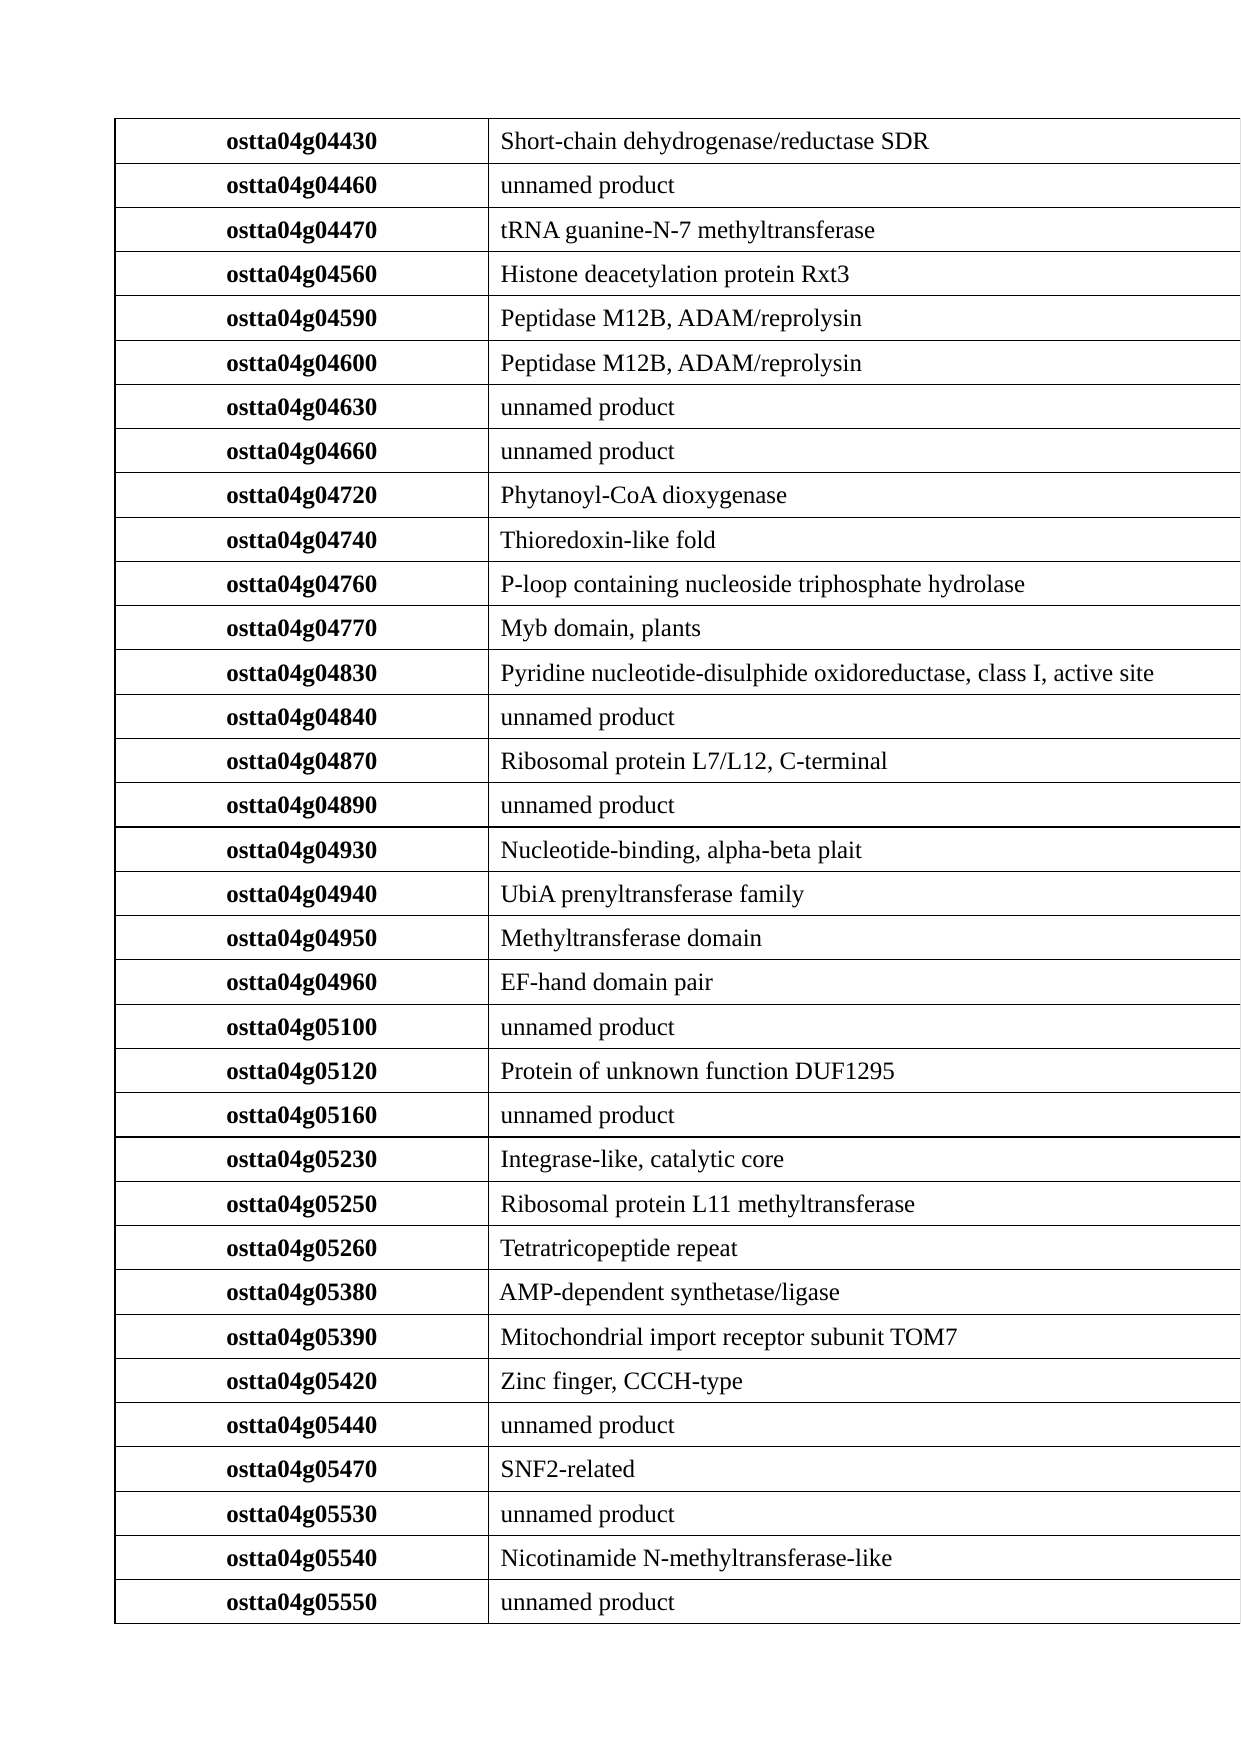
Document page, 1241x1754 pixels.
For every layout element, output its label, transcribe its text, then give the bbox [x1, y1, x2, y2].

table_cell ostta04g04770 [116, 606, 488, 649]
table_cell ostta04g05120 [116, 1049, 488, 1092]
table_cell ostta04g05440 [116, 1403, 488, 1446]
table_cell ostta04g04870 [116, 739, 488, 782]
table_cell ostta04g04600 [116, 341, 488, 384]
table_cell ostta04g04590 [116, 296, 488, 339]
table_cell ostta04g04760 [116, 562, 488, 605]
table_cell unnamed product [489, 1005, 1240, 1048]
table_cell ostta04g04890 [116, 783, 488, 826]
table_cell tRNA guanine-N-7 methyltransferase [489, 208, 1240, 251]
table_cell Thioredoxin-like fold [489, 518, 1240, 561]
table_cell ostta04g04830 [116, 650, 488, 694]
table_cell ostta04g05550 [116, 1580, 488, 1623]
table_cell ostta04g04430 [116, 119, 488, 162]
table_cell Zinc finger, CCCH-type [489, 1359, 1240, 1402]
table_cell ostta04g04950 [116, 916, 488, 959]
table_cell ostta04g05420 [116, 1359, 488, 1402]
table_cell ostta04g05380 [116, 1270, 488, 1313]
table_cell SNF2-related [489, 1447, 1240, 1491]
table_cell ostta04g05260 [116, 1226, 488, 1269]
table_cell ostta04g05160 [116, 1093, 488, 1136]
table_cell unnamed product [489, 783, 1240, 826]
table_cell Myb domain, plants [489, 606, 1240, 649]
table_cell P-loop containing nucleoside triphosphate hydrolase [489, 562, 1240, 605]
table_cell Ribosomal protein L7/L12, C-terminal [489, 739, 1240, 782]
table_cell Nucleotide-binding, alpha-beta plait [489, 828, 1240, 871]
table_cell ostta04g04930 [116, 828, 488, 871]
table_cell ostta04g04740 [116, 518, 488, 561]
table_cell unnamed product [489, 164, 1240, 207]
table_cell Tetratricopeptide repeat [489, 1226, 1240, 1269]
table_cell ostta04g05530 [116, 1492, 488, 1535]
table_cell Pyridine nucleotide-disulphide oxidoreductase, class I, active site [489, 650, 1240, 694]
table_cell Mitochondrial import receptor subunit TOM7 [489, 1315, 1240, 1358]
table_cell unnamed product [489, 695, 1240, 738]
table_cell ostta04g04840 [116, 695, 488, 738]
table_cell Integrase-like, catalytic core [489, 1138, 1240, 1181]
table_cell ostta04g04560 [116, 252, 488, 295]
table_cell Nicotinamide N-methyltransferase-like [489, 1536, 1240, 1579]
table_cell ostta04g04630 [116, 385, 488, 428]
table_cell unnamed product [489, 385, 1240, 428]
table_cell Protein of unknown function DUF1295 [489, 1049, 1240, 1092]
table_cell ostta04g04940 [116, 872, 488, 915]
table_cell unnamed product [489, 1403, 1240, 1446]
table_cell ostta04g05230 [116, 1138, 488, 1181]
table_cell AMP-dependent synthetase/ligase [489, 1270, 1240, 1313]
table_cell ostta04g05390 [116, 1315, 488, 1358]
table_cell Short-chain dehydrogenase/reductase SDR [489, 119, 1240, 162]
table_cell Histone deacetylation protein Rxt3 [489, 252, 1240, 295]
table_cell UbiA prenyltransferase family [489, 872, 1240, 915]
table_cell Peptidase M12B, ADAM/reprolysin [489, 296, 1240, 339]
table_cell ostta04g05250 [116, 1182, 488, 1225]
table_cell unnamed product [489, 1093, 1240, 1136]
table_cell Peptidase M12B, ADAM/reprolysin [489, 341, 1240, 384]
table_cell unnamed product [489, 1492, 1240, 1535]
table_cell ostta04g05100 [116, 1005, 488, 1048]
table_cell Phytanoyl-CoA dioxygenase [489, 473, 1240, 517]
table_cell Ribosomal protein L11 methyltransferase [489, 1182, 1240, 1225]
table_cell unnamed product [489, 429, 1240, 472]
table_cell ostta04g05470 [116, 1447, 488, 1491]
table_cell ostta04g04470 [116, 208, 488, 251]
table_cell ostta04g04660 [116, 429, 488, 472]
table_cell unnamed product [489, 1580, 1240, 1623]
table_cell ostta04g04460 [116, 164, 488, 207]
table_cell EF-hand domain pair [489, 960, 1240, 1003]
table_cell ostta04g04720 [116, 473, 488, 517]
table_cell ostta04g05540 [116, 1536, 488, 1579]
table_cell Methyltransferase domain [489, 916, 1240, 959]
table_cell ostta04g04960 [116, 960, 488, 1003]
